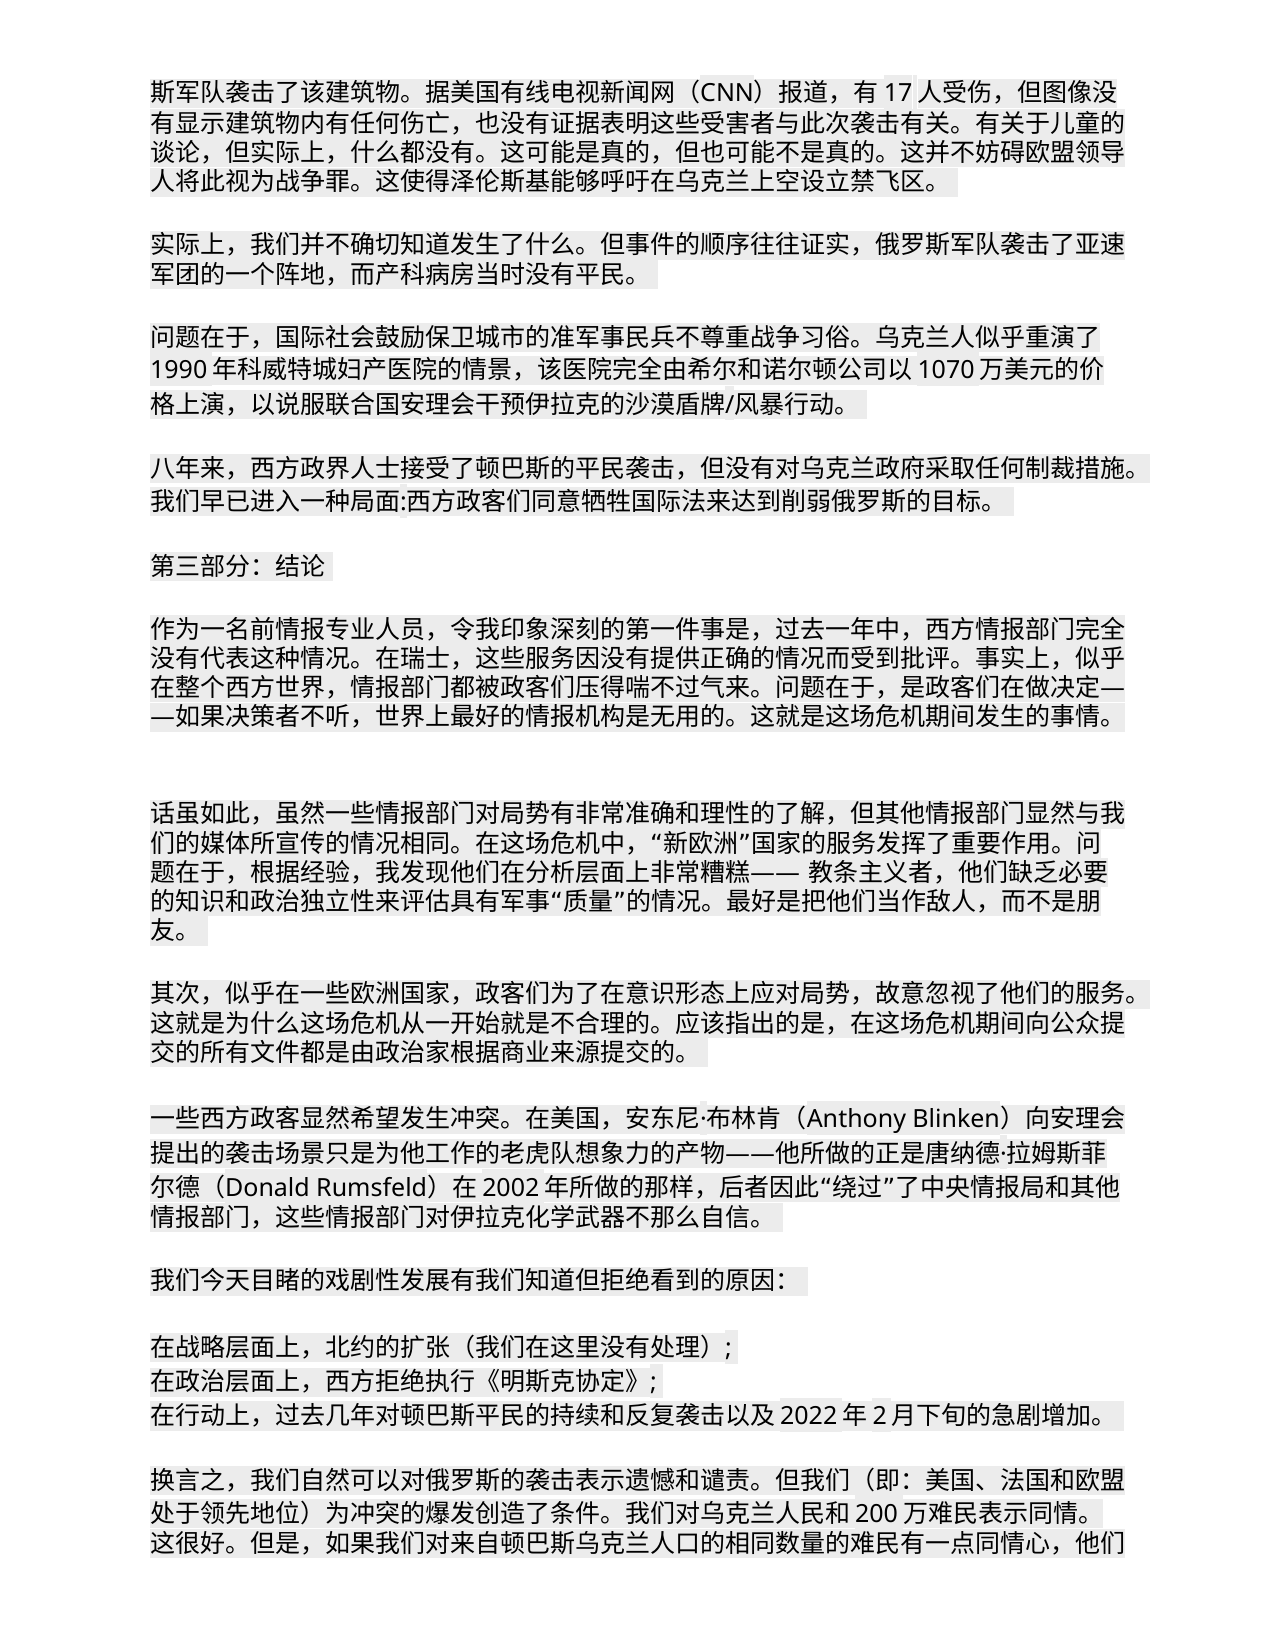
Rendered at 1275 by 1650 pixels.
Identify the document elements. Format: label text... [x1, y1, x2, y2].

text https://www.thepostil.com/the-military-situation-in-the-ukraine/ 乌克兰的军事局势 四月 1， 2022 雅克·鲍德 第一部分：战争之路 多年来，从马里到阿富汗，我一直为和平而努力，并为此冒着生命危险。因此，这不是一个为战争辩护的问题，而是一个理解是什么导致我们走向战争的问题。我注意到，那些轮流在电视上的“专家”根据可疑的信息分析情况，这些信息通常是作为事实建立的假设-然后我们不再设法理解正在发生的事情。这就是恐慌的产生方式。 问题不在于知道谁在这场冲突中是对的，而在于质疑我们的领导人做出决定的方式。 让我们试着来看看冲突的根源。它始于那些在过去八年中一直在谈论顿巴斯的“分离主义者”或“独立主义者”的人。事实并非如此。顿涅茨克和卢甘斯克两个自称共和国于2014年5月举行的公投，并不像一些肆无忌惮的记者所声称的那样是“独立”公投（независимость），而是“自决”或“自治”（самостоятельность）的公投。“亲俄”这个限定词表明俄罗斯是冲突的一方，但事实并非如此，“讲俄语的人”这个词会更诚实。此外，这些公投是在违背弗拉基米尔·普京的建议的情况下进行的。 事实上，这些共和国并不寻求脱离乌克兰，而是寻求自治地位，保证他们使用俄语作为官方语言。新政府因推翻亚努科维奇总统而做出的第一项立法行动是2014年2月23日废除了2012年基瓦洛夫-科列斯尼琴科法，该法将俄语作为官方语言。这有点像政变分子决定法语和意大利语不再是瑞士的官方语言。 这一决定在讲俄语的人口中引起了一场风暴。结果是从2014年2月开始对俄语地区（敖德萨，第聂伯罗彼得罗夫斯克，哈尔科夫，卢甘斯克和顿涅茨克）进行了激烈的镇压，并导致局势军事化和一些大屠杀（最着名的敖德萨和马里奥波尔）。2014年夏末，只剩下自称的顿涅茨克共和国和卢甘斯克共和国。 在这个阶段，乌克兰总参谋部过于僵化，并且全神贯注于对作战艺术的教条主义态度，在没有设法获胜的情况下制服了敌人。对2014-2016年顿巴斯战斗过程的检查表明，乌克兰总参谋部系统地和机械地应用了相同的操作计划。然而，自治主义者发动的战争与我们在萨赫勒地区观察到的非常相似：使用轻型手段进行的高度机动性行动。通过更灵活和更少的教条主义方法，叛乱分子能够利用乌克兰军队的惯性反复“困住”他们。 2014年，当我在北约时，我负责打击小武器扩散的斗争，我们试图发现俄罗斯向叛乱分子运送的武器，看看莫斯科是否参与其中。我们当时收到的信息几乎完全来自波兰情报部门，与来自欧安组织的信息“不符”——尽管有相当粗略的指控，但没有从俄罗斯运送武器和军事装备。 由于讲俄语的乌克兰部队叛逃到叛军方面，叛乱分子武装起来。随着乌克兰的失败继续，坦克，大炮和防空营扩大了自治主义者的队伍。这就是促使乌克兰人致力于明斯克协议的原因。 但就在签署明斯克1号协议后，乌克兰总统彼得罗·波罗申科（Petro Poroshenko）对顿巴斯发动了大规模的反恐行动（ATO/Антитерористична операція）。在北约军官的建议不足的情况下，乌克兰人在捷巴尔采沃遭受了惨败，迫使他们参与明斯克2协议。 这里必须回顾一下，明斯克1号（2014年9月）和明斯克2号（2015年2月）协议没有规定共和国的分离或独立，而是规定它们在乌克兰框架内的自治。那些读过这些协定的人（实际上已经读过这些协定的人非常、非常、非常少）会注意到，所有信件中都写着，各共和国的地位将由基辅与各共和国代表谈判，以便内部解决乌克兰问题。 这就是为什么自2014年以来，俄罗斯一直系统地要求实施这些条约，同时拒绝成为谈判的一方，因为这是乌克兰的内部事务。另一方面，以法国为首的西方系统地试图用“诺曼底模式”取代明斯克协议，让俄罗斯人和乌克兰人面对面。但是，让我们记住，在2022年2月23日至24日之前，顿巴斯从未有过任何俄罗斯军队。此外，欧安组织观察员从未观察到俄罗斯部队在顿巴斯行动的丝毫痕迹。例如，《华盛顿邮报》2021年12月3日发布的美国情报地图没有显示顿巴斯的俄罗斯军队。 2015年10月，乌克兰安全局局长瓦西里·赫里察克（Vasyl Hrytsak）承认，在顿巴斯只观察到56名俄罗斯战士。这与1990年代周末去波斯尼亚战斗的瑞士人或今天去乌克兰战斗的法国人完全相当。 乌克兰军队当时处于可悲的状态。2018年10月，经过四年的战争，乌克兰首席军事检察官阿纳托利·马蒂奥斯（Anatoly Matios）表示，乌克兰在顿巴斯失去了2，700名男子：891人死于疾病，318人死于交通事故，177人死于其他事故，175人死于中毒（酒精，毒品），172人死于粗心大意地处理武器，101人死于违反安全规定，228人死于谋杀，615人死于自杀。 事实上，军队因干部腐败而受到破坏，不再得到民众的支持。根据英国内政部的一份报告，在2014年3月/4月召回预备役人员时，70%的人没有参加第一次会议，80%的人没有参加第二次会议，90%的人参加了第三次会议，95%的人参加了第四次会议。在2017年10月/11月，70%的应征入伍者没有参加“2017年秋季”召回活动。这还不包括自杀和逃兵（通常归咎于自治主义者），这些事件在ATO地区高达30%的劳动力中。年轻的乌克兰人拒绝去顿巴斯战斗，而是更喜欢移民，这也至少部分解释了该国的人口赤字。 乌克兰国防部随后转向北约，以帮助其武装部队更具“吸引力”。我已经在联合国框架内开展了类似的项目，北约要求我参加一项恢复乌克兰武装部队形象的计划。但这是一个长期的过程，乌克兰人希望迅速采取行动。 因此，为了弥补士兵的不足，乌克兰政府诉诸准军事民兵。他们基本上由外国雇佣军组成，通常是极右翼武装分子。据路透社报道，到2020年，他们占乌克兰军队的40%左右，人数约为102，000人。他们由美国、英国、加拿大和法国武装、资助和训练。有超过19个国籍 - 包括瑞士人。 因此，西方国家显然建立并支持乌克兰极右翼民兵。2021年10月，《耶路撒冷邮报》通过谴责Centuria项目敲响了警钟。自2014年以来，这些民兵在西方的支持下一直在顿巴斯活动。即使人们可以争论“纳粹”这个词，事实仍然是这些民兵是暴力的，传达了一种令人作呕的意识形态，并且是恶毒的反犹太主义者。他们的反犹太主义与其说是政治，不如说是文化上的，这就是为什么“纳粹”这个词并不合适。他们对犹太人的仇恨源于1920年代和1930年代乌克兰的大饥荒，这是由于斯大林没收庄稼以资助红军的现代化。这场种族灭绝——在乌克兰被称为大饥荒——是由内务人民委员部（克格勃的前身）犯下的，其上层领导层主要由犹太人组成。这就是为什么今天，正如《耶路撒冷邮报》所指出的那样，乌克兰极端分子要求以色列为共产主义罪行道歉。这与弗拉基米尔·普京（Vladimir Putin）的“改写历史”相去甚远。 这些民兵起源于2014年推动欧洲独立广场革命的极右翼团体，由狂热和残暴的个人组成。其中最着名的是亚速军团，其标志让人想起党卫军第2帝国装甲师，该师因1943年在法国进行1944年格拉内河畔奥拉杜尔大屠杀之前，在乌克兰受到尊敬。 亚速军团的着名人物之一是对手罗曼·普罗塔舍维奇（Roman Protassevitch），他在瑞安航空（RyanAir）航班FR4978事件后于2021年被白俄罗斯当局逮捕。2021年5月23日，一架米格-29故意劫持一架客机——据说是在普京的批准下——被提及为逮捕普罗塔塞维奇的一个原因，尽管当时获得的信息根本没有证实这种情况。 但是，有必要表明卢卡申科总统是暴徒，普罗塔舍维奇是热爱民主的“记者”。然而，一家美国非政府组织在2020年进行的一项相当具有启发性的调查强调了普罗塔舍维奇的极右翼激进活动。西方的阴谋运动随之开始，肆无忌惮的媒体对他的传记进行了“粉饰”。最后，在2022年1月，国际民航组织的报告发布，并显示尽管存在一些程序错误，但白俄罗斯的行为符合现行规则，米格-29在瑞安航空飞行员决定降落在明斯克后15分钟起飞。所以没有白俄罗斯的阴谋，更没有普京。啊！。。。另一个细节是：普罗塔舍维奇被白俄罗斯警察残忍地折磨，现在他自由了。那些想与他通信的人，可以去他的Twitter帐户。 将乌克兰准军事部队描述为“纳粹分子”或“新纳粹分子”，被认为是俄罗斯的宣传。也许。但《以色列时报》(Times of Israel)、西蒙·维森塔尔中心(Simon Wiesenthal Center)或西点学院反恐中心(West Point Academy’s Center for Counterterrorism)并不这么认为。但这仍然值得商榷，因为在2014年，《新闻周刊》杂志似乎更多地将他们与......伊斯兰国联系起来。随你选吧! 因此，西方支持并继续武装民兵，这些民兵自2014年以来一直对平民犯下许多罪行：强奸，酷刑和大屠杀。但是，尽管瑞士政府非常迅速地对俄罗斯实施制裁，但它没有对乌克兰采取任何措施，乌克兰自2014年以来一直在屠杀自己的人口。事實上，那些在乌克兰捍卫人权的人长期以来一直谴责这些团体的行为，但却沒有得到我們政府的支持。因为，实际上，我们不是在试图帮助乌克兰，而是在与俄罗斯作战。 这些准军事部队并入国民警卫队，根本没有像一些人声称的那样伴随着“去纳粹化”。在众多例子中，亚速军团的徽章很有启发性： https://www.thepostil.com/wp-content/uploads/2022/04/Ukraine-Neo-Nazis-1024x478.jpg 在2022年，非常具有示意性地，与俄罗斯攻势作斗争的乌克兰武装部队被组织为： 陆军，隶属于国防部。它被组织成3个军团，由机动编队（坦克，重型火炮，导弹等）组成。 国民警卫队，依靠内政部，分为5个领土司令部。 因此，国民警卫队是一支领土防御部队，不属于乌克兰军队。它包括准军事民兵，称为“志愿营”（добровольчі батальйоні），也被称为“报复营”，由步兵组成。他们主要接受城市作战训练，现在保卫哈尔科夫，马里乌波尔，敖德萨，基辅等城市。 第二部分：战争 作为瑞士战略情报部门的华沙条约组织部队前负责人，我悲伤地——但并不感到惊讶——地注意到，我们的军种不再能够理解乌克兰的军事局势。那些自称“专家”的人在我们的屏幕上游行，不知疲倦地传达相同的信息，这些信息是由俄罗斯和弗拉基米尔·普京（Vladimir Putin）不理智的说法所调节的。让我们退后一步。 1. 战争爆发 自2021年11月以来，美国人一直威胁要俄罗斯入侵乌克兰。然而，乌克兰人似乎不同意。为什么不呢？ 我们必须回到2021年3月24日。当天，沃洛季米尔·泽伦斯基颁布了重新夺回克里米亚的法令，并开始将他的部队部署到该国南部。与此同时，北约在黑海和波罗的海之间进行了几次演习，同时俄罗斯边境的侦察飞行大幅增加。俄罗斯随后进行了几次演习，以测试其部队的作战准备情况，并表明它正在跟踪局势的演变。 随着ZAPAD 21演习的结束，事情平静下来，直到10月至11月，其部队调动被解释为对乌克兰进攻的增援。然而，就连乌克兰当局也驳斥了俄罗斯准备战争的想法，乌克兰国防部长奥列克西·雷兹尼科夫（Oleksiy Reznikov）表示，自春季以来，其边界没有变化。 乌克兰违反明斯克协议，使用无人机在顿巴斯进行空中行动，包括2021年10月对顿涅茨克的燃料库至少进行一次袭击。美国媒体注意到了这一点，但欧洲人没有注意到这一点。没有人谴责这些侵权行为。 2022年2月，事件被引发。2月7日，在访问莫斯科期间，埃马纽埃尔·马克龙向弗拉基米尔·普京重申了他对明斯克协议的承诺，他将在第二天与弗拉基米尔·泽伦斯基会面后重申这一承诺。但2月11日，在柏林，经过九个小时的工作，“诺曼底格式”领导人的政治顾问会议结束了，没有任何具体结果：乌克兰人仍然拒绝适用明斯克协议，显然是受到美国的压力。弗拉基米尔·普京（Vladimir Putin）指出，马克龙做出了空洞的承诺，西方还没有准备好像八年来所做的那样执行这些协议。 乌克兰在接触区的准备工作仍在继续。俄罗斯议会开始感到震惊。并于2月15日要求弗拉基米尔·普京承认各共和国的独立，但他拒绝这样做。 2月17日，拜登总统宣布，俄罗斯将在未来几天内进攻乌克兰。他是怎么知道的？这是一个谜。但自16日以来，对顿巴斯人口的炮击急剧增加，正如欧安组织观察员的每日报告所显示的那样。当然，无论是媒体、欧盟、北约还是任何西方政府都不会做出反应或干预。稍后会说，这是俄罗斯的虚假信息。事实上，欧盟和一些国家似乎故意对顿巴斯人口的屠杀保持沉默，因为他们知道这会引起俄罗斯的干预。 与此同时，有报道称顿巴斯发生了破坏活动。1月18日，顿巴斯战斗人员拦截了破坏分子，这些破坏分子会说波兰语，装备有西方设备，并试图在戈利夫卡制造化学事件。他们可能是中央情报局的雇佣兵，由美国人领导或“建议”，由乌克兰或欧洲战士组成，在顿巴斯共和国进行破坏行动。 https://www.thepostil.com/wp-content/uploads/2022/04/Number-of-Explosions-in-Donbass-19-20-February-2022.jpg https://www.thepostil.com/wp-content/uploads/2022/04/Ceasefire-Violations-724x1024.jpg 事实上，早在2月16日，乔-拜登就知道乌克兰人已经开始炮击顿巴斯的平民，这让弗拉基米尔-普京面临一个艰难的选择：是在军事上帮助顿巴斯，制造一个国际问题，还是袖手旁观，看着顿巴斯讲俄语的人民被压垮。 如果他决定干预，普京可以援引“保护责任”（R2P）的国际义务。但他知道，无论其性质或规模如何，干预都将引发一场制裁风暴。因此，无论俄罗斯的干预仅限于顿巴斯，还是进一步向西方施加压力，以争取乌克兰的地位，要付出的代价都是一样的。这是他在2月21日的演讲中所解释的。 当天，他同意了杜马的要求，承认了顿巴斯两个共和国的独立，同时与它们签署了友好和援助条约。 乌克兰对顿巴斯居民的炮击仍在继续，2月23日，两个共和国要求俄罗斯提供军事援助。2月24日，弗拉基米尔·普京援引《联合国宪章》第51条规定在防御联盟框架内进行军事互助。 为了使俄罗斯的干预在公众眼中完全非法，我们故意隐瞒了战争实际上始于2月16日的事实。乌克兰军队早在2021年就准备袭击顿巴斯，一些俄罗斯和欧洲情报部门很清楚。法学家将作出判断。 弗拉基米尔·普京（Vladimir Putin）在2月24日的讲话中阐述了其行动的两个目标：“去军事化”和“去纳粹化”乌克兰。因此，这不是接管乌克兰的问题，甚至不是占领乌克兰的问题，甚至不是占领乌克兰的问题。当然不是摧毁它。 从那时起，我们对行动过程的可见性是有限的：俄罗斯人拥有出色的行动安全性（OPSEC），其计划的细节尚不清楚。但很快，行动过程使我们能够了解战略目标是如何在行动层面上转化的。 非军事化： 对乌克兰航空、防空系统和侦察资产的地面破坏; 使指挥和情报结构（C3I）以及领土深处的主要后勤路线失效; 包围了在该国东南部集结的乌克兰军队。 去纳粹化： 摧毁或消灭在敖德萨、哈尔科夫和马里乌波尔等城市以及该领土各种设施中活动的志愿营。 2. 非军事化 俄罗斯的攻势是以一种非常“经典”的方式进行的。最初——就像以色列人在1967年所做的那样——在最初的几个小时里，空军在地面上被摧毁。然后，我们目睹了根据“流水”原则沿着几条轴线同时前进：在抵抗力薄弱的地方前进，并将城市（对部队的要求非常高）留到以后。在北部，切尔诺贝利核电站立即被占领，以防止破坏行为。当然，乌克兰和俄罗斯士兵一起守卫工厂的图像没有显示出来。 俄罗斯试图接管首都基辅以消灭泽伦斯基的想法通常来自西方 - 这就是他们在阿富汗，伊拉克，利比亚所做的，以及他们想在伊斯兰国的帮助下在叙利亚做的事情。但弗拉基米尔·普京从未打算开枪或推翻泽伦斯基。相反，俄罗斯试图通过推动他进行谈判，绕过基辅来保持他的权力。到目前为止，他一直拒绝执行《明斯克协议》。但现在俄罗斯人希望获得乌克兰的中立。 许多西方评论员对俄罗斯人在进行军事行动时继续寻求谈判解决方案感到惊讶。原因在于苏联时代以来的俄罗斯战略眼光。对西方来说，战争始于政治的终结。然而，俄罗斯的做法遵循了克劳塞维茨式的灵感：战争是政治的连续性，即使在战斗中，人们也可以从一个政治流畅地移动到另一个。这允许一个人对对手施加压力并推动他进行谈判。 从作战的角度来看，俄罗斯的攻势就是一个例子：在六天内，俄罗斯人占领了与英国一样大的领土，其前进速度超过了国防军在1940年取得的成就。 乌克兰军队的大部分部署在该国南部，为针对顿巴斯的重大行动做准备。这就是为什么俄罗斯军队能够从三月初开始在斯拉夫扬斯克，克拉马托尔斯克和北顿涅茨克之间的“大锅”中包围它，从东部通过哈尔科夫，从克里米亚通过南部推进另一个。来自顿涅茨克（DPR）和卢甘斯克（LPR）共和国的部队正在通过来自东方的推动来补充俄罗斯军队。 现阶段，俄军正在慢慢收紧绞索，但已不再承受时间压力。他们的非军事化目标几乎已经实现，剩余的乌克兰部队不再拥有作战和战略指挥结构。 我们的“专家”将物流不善归因于“放缓”只是实现其目标的结果。俄罗斯似乎不想占领整个乌克兰领土。事实上，俄罗斯似乎正试图将其推进限制在该国的语言边界。 我们的媒体谈到对平民人口的不分青红皂白的轰炸，特别是在哈尔科夫，但丁的图像循环播放。然而，居住在那里的拉丁美洲人贡萨洛·里拉（Gonzalo Lira）在3月10日和3月11日向我们展示了一座平静的城市。的确，这是一个大城市，我们看不到一切 - 但这似乎表明，我们并不是在屏幕上持续为我们服务的全面战争中。 至于顿巴斯共和国，他们已经“解放”了自己的领土，并在马里乌波尔市作战。 3. 去纳粹化 在哈尔科夫、马里乌波尔和敖德萨等城市，防御由准军事民兵提供。他们知道，“去纳粹化”的目标主要是针对他们的。 对于城市化地区的攻击者来说，平民是一个问题。这就是为什么俄罗斯正在寻求建立人道主义走廊，以清空平民城市，只留下民兵，以便更容易地与他们作战。 相反，这些民兵试图将平民留在城市中，以劝阻俄罗斯军队不要在那里作战。这就是为什么他们不愿意实施这些走廊，并尽一切努力确保俄罗斯的努力不成功 - 他们可以利用平民人口作为“人体盾牌”。显示平民试图离开马里乌波尔并被亚速军团战士殴打的视频当然在这里受到仔细审查。 在Facebook上，亚速集团被认为与伊斯兰国属于同一类别，并受到该平台“对危险个人和组织的政策”的约束。因此，禁止美化它，并且系统地禁止对它有利的“帖子”。但在2月24日，Facebook改变了政策，允许发布有利于民兵的帖子。本着同样的精神，今年3月，在前东方国家授权的纲领呼吁谋杀俄罗斯士兵和领导人。正如我们将看到的，激励我们领导人的价值观到此为止。 我们的媒体宣传民众抵抗的浪漫形象。正是这一形象导致欧洲联盟资助向平民分发武器。这是一种犯罪行为。作为联合国维持和平理论的负责人，我致力于保护平民的问题。我们发现，针对平民的暴力发生在非常具体的背景下。特别是当武器丰富且没有指挥结构时。 这些指挥结构是军队的本质：它们的功能是将武力的使用引向目标。通过像目前这样随意地武装公民，欧盟正在将他们变成战斗人员，从而使他们成为潜在的目标。此外，没有指挥，没有行动目标，分发武器不可避免地导致清算，土匪行为和更致命的行动。战争变成了情感问题。武力变成了暴力。这就是2011年8月11日至13日在塔瓦尔加（利比亚）发生的事情，当时有3万名非洲黑人被法国（非法）用武器空降进行屠杀。顺便说一句，英国皇家战略研究所（RUSI）没有看到这些武器交付的任何附加价值。 此外，向一个处于战争中的国家运送武器，就有可能被视为交战方。俄罗斯于2022年3月13日对尼古拉耶夫空军基地发动袭击，此前俄罗斯警告称，武器运输将被视为敌对目标。 欧盟正在重复第三帝国在柏林战役最后几个小时的灾难性经历。战争必须留给军方，当一方输了，就必须承认。如果要有抵抗，它必须是有领导和有组织的。但我们正在做的恰恰相反—— 我们正在推动公民去战斗，与此同时，Facebook授权呼吁谋杀俄罗斯士兵和领导人。对于激励我们的价值观来说，这么多。 一些情报机构认为，这一不负责任的决定是利用乌克兰人口作为打击弗拉基米尔·普京（Vladimir Putin）的俄罗斯的炮灰的一种方式。这种杀人的决定本应留给乌苏拉·冯·德·莱恩祖父的同事们。与其火上浇油，不如进行谈判，从而为平民人口获得保障。与他人的鲜血作斗争是很容易的。 4. 马里乌波尔的妇产医院 重要的是要事先了解，保卫马里奥波尔的不是乌克兰军队，而是由外国雇佣兵组成的亚速民兵。 在2022年3月7日的情况摘要中，俄罗斯驻纽约联合国特派团表示，“居民报告说，乌克兰武装部队驱逐了马里乌波尔市1号分娩医院的工作人员，并在该设施内设立了一个射击哨所。 3月8日，俄罗斯独立媒体 Lenta.ru 刊登了马里奥乌波尔平民的证词，他们告诉妇产医院被亚速军团的民兵接管，他们用武器威胁平民居住者，赶走了他们。他们证实了俄罗斯大使几个小时前的声明。 马里乌波尔的医院占据主导地位，非常适合安装反坦克武器和进行观察。3月9日，俄罗斯军队袭击了该建筑物。据美国有线电视新闻网（CNN）报道，有17人受伤，但图像没有显示建筑物内有任何伤亡，也没有证据表明这些受害者与此次袭击有关。有关于儿童的谈论，但实际上，什么都没有。这可能是真的，但也可能不是真的。这并不妨碍欧盟领导人将此视为战争罪。这使得泽伦斯基能够呼吁在乌克兰上空设立禁飞区。 实际上，我们并不确切知道发生了什么。但事件的顺序往往证实，俄罗斯军队袭击了亚速军团的一个阵地，而产科病房当时没有平民。 问题在于，国际社会鼓励保卫城市的准军事民兵不尊重战争习俗。乌克兰人似乎重演了1990年科威特城妇产医院的情景，该医院完全由希尔和诺尔顿公司以1070万美元的价格上演，以说服联合国安理会干预伊拉克的沙漠盾牌/风暴行动。 八年来，西方政界人士接受了顿巴斯的平民袭击，但没有对乌克兰政府采取任何制裁措施。我们早已进入一种局面:西方政客们同意牺牲国际法来达到削弱俄罗斯的目标。 第三部分：结论 作为一名前情报专业人员，令我印象深刻的第一件事是，过去一年中，西方情报部门完全没有代表这种情况。在瑞士，这些服务因没有提供正确的情况而受到批评。事实上，似乎在整个西方世界，情报部门都被政客们压得喘不过气来。问题在于，是政客们在做决定——如果决策者不听，世界上最好的情报机构是无用的。这就是这场危机期间发生的事情。 话虽如此，虽然一些情报部门对局势有非常准确和理性的了解，但其他情报部门显然与我们的媒体所宣传的情况相同。在这场危机中，“新欧洲”国家的服务发挥了重要作用。问题在于，根据经验，我发现他们在分析层面上非常糟糕—— 教条主义者，他们缺乏必要的知识和政治独立性来评估具有军事“质量”的情况。最好是把他们当作敌人，而不是朋友。 其次，似乎在一些欧洲国家，政客们为了在意识形态上应对局势，故意忽视了他们的服务。这就是为什么这场危机从一开始就是不合理的。应该指出的是，在这场危机期间向公众提交的所有文件都是由政治家根据商业来源提交的。 一些西方政客显然希望发生冲突。在美国，安东尼·布林肯（Anthony Blinken）向安理会提出的袭击场景只是为他工作的老虎队想象力的产物——他所做的正是唐纳德·拉姆斯菲尔德（Donald Rumsfeld）在2002年所做的那样，后者因此“绕过”了中央情报局和其他情报部门，这些情报部门对伊拉克化学武器不那么自信。 我们今天目睹的戏剧性发展有我们知道但拒绝看到的原因： 在战略层面上，北约的扩张（我们在这里没有处理）; 在政治层面上，西方拒绝执行《明斯克协定》; 在行动上，过去几年对顿巴斯平民的持续和反复袭击以及2022年2月下旬的急剧增加。 换言之，我们自然可以对俄罗斯的袭击表示遗憾和谴责。但我们（即：美国、法国和欧盟处于领先地位）为冲突的爆发创造了条件。我们对乌克兰人民和200万难民表示同情。这很好。但是，如果我们对来自顿巴斯乌克兰人口的相同数量的难民有一点同情心，他们被自己的政府屠杀，并在俄罗斯寻求庇护八年，那么这一切都不会发生。 2018-2021年，每个领土上敌对行动造成的平民伤亡 在领土控制中 - 由自我声称的“共和国”领导 在政府控制的领土上 在“无人区” 总 与上一年相比下降，百分比 2018 128 27 7 162 41.9 2019 85 18 2 105 35.2 2020 61 9 0 70 33.3 2021 36 8 0 44 37.1 总 310 62 9 381 百分比 81.4 16.3 2.3 100.0 正如我们所看到的，顿巴斯80%以上的受害者是乌克兰军队炮击的结果。多年来，西方对基辅政府屠杀讲俄语的乌克兰人保持沉默，从未试图对基辅施加压力。正是这种沉默迫使俄方采取行动。[资料来源：“与冲突有关的平民伤亡”，联合国乌克兰人权监测团。 “种族灭绝”一词是否适用于顿巴斯人民所遭受的虐待是一个悬而未决的问题。该术语通常保留给规模较大的案件（大屠杀等）。但《灭绝种族罪公约》给出的定义可能足够宽泛，可以适用于本案。法律学者会理解这一点。 显然，这场冲突使我们陷入了歇斯底里。制裁似乎已成为我们外交政策的首选工具。如果我们坚持要求乌克兰遵守我们谈判和核可的《明斯克协定》，这一切都不会发生。弗拉基米尔·普京的谴责也是我们的谴责。事后抱怨是没有意义的——我们应该早点行动。然而，无论是埃马纽埃尔·马克龙（作为担保人和联合国安理会成员），还是奥拉夫·肖尔茨和沃洛季米尔·泽伦斯基都没有遵守他们的承诺。最后，真正的失败是那些没有发言权的人。 欧盟无法促进明斯克协议的实施，相反，当乌克兰轰炸顿巴斯的本国人口时，它没有做出反应。如果它这样做了，弗拉基米尔·普京就不需要做出反应。在外交阶段缺席的情况下，欧盟通过加剧冲突而脱颖而出。2月27日，乌克兰政府同意与俄罗斯进行谈判。但几个小时后，欧盟投票通过了一项4.5亿欧元的预算，向乌克兰供应武器，这火上浇油。从那时起，乌克兰人觉得他们不需要达成协议。亚速民兵在马里乌波尔的抵抗甚至导致武器增加了5亿欧元。 在乌克兰，在西方国家的祝福下，那些赞成谈判的人已经被淘汰。乌克兰谈判代表之一丹尼斯·基列耶夫（Denis Kireyev）就是这种情况，他于3月5日被乌克兰特勤局（SBU）暗杀，因为他对俄罗斯过于有利，被认为是叛徒。同样的命运也降临在德米特里·德米扬年科（Dmitry Demyanenko）身上，他是SBU基辅及其地区总局的前副局长，他于3月10日被暗杀，因为他太赞成与俄罗斯达成协议 - 他被Mirotvorets（“和平缔造者”）民兵枪杀。该民兵与Mirotvorets网站有联系，该网站列出了“乌克兰的敌人”及其个人数据，地址和电话号码，以便他们可以受到骚扰甚至消除;这种做法在许多国家是应该受到惩罚的，但在乌克兰却不是。联合国和一些欧洲国家要求关闭这个网站， 但遭到了拉达的拒绝。 最终，代价会很高，但弗拉基米尔·普京很可能会实现他为自己设定的目标。他与北京的关系已经巩固。中国正在成为冲突的调解人，而瑞士正在加入俄罗斯的敌人名单。美国人不得不向委内瑞拉和伊朗索要石油，以摆脱他们让自己陷入的能源僵局——胡安·瓜伊多（Juan Guaido）将永远离开舞台，而美国不得不可怜地撤回对敌人实施的制裁。 那些试图使俄罗斯经济崩溃并使俄罗斯人民遭受痛苦，甚至呼吁暗杀普京的西方部长们表明（即使他们已经部分扭转了他们的言论形式，但不是实质！）我们的领导人并不比我们讨厌的人更好 - 因为制裁残疾人奥运会上的俄罗斯运动员或俄罗斯艺术家与打击普京无关。 因此，我们承认俄罗斯是一个民主国家，因为我们认为俄罗斯人民应对战争负责。如果情况并非如此，那么我们为什么要因为一个人的过错而惩罚整个人口呢？让我们记住，《日内瓦四公约》禁止集体惩罚。 从这场冲突中可以吸取的教训是我们对多变的几何人性的感觉。如果我们如此关心和平与乌克兰，我们为什么不鼓励乌克兰尊重它签署的和安全理事会成员批准的协议呢？ 衡量媒体诚信的标准是他们是否愿意在《慕尼黑宪章》的条款范围内开展工作。他们在Covid危机期间成功地传播了对中国人的仇恨，他们的两极分化信息对俄罗斯人产生了同样的影响。新闻业正变得越来越不专业和好战。 正如歌德所说：“光明越大，阴影越暗。对俄罗斯的制裁越是不相称的，我们无所作为的案件就越突出我们的种族主义和奴役。为什么八年以来，西方政客对顿巴斯平民遭受的袭击无动于衷? 因为最后，是什么让乌克兰的冲突比伊拉克、阿富汗或利比亚的战争更应该受到指责？我们对那些蓄意向国际社会撒谎以发动不公正、不公正和杀人战争的人采取了哪些制裁措施？在伊拉克战争之前，我们是否试图“让美国人民受苦”，因为他们对我们撒谎（因为他们是一个民主国家！）？我们是否对那些向也门冲突提供武器的国家、公司或政客采取了单一的制裁措施，也门被认为是“世界上最严重的人道主义灾难”？我们是否为了美国的利益制裁了在其领土上实施最卑鄙酷刑的欧洲联盟国家？ 问问题就是回答它...答案并不漂亮。 [150, 75, 1125, 1558]
